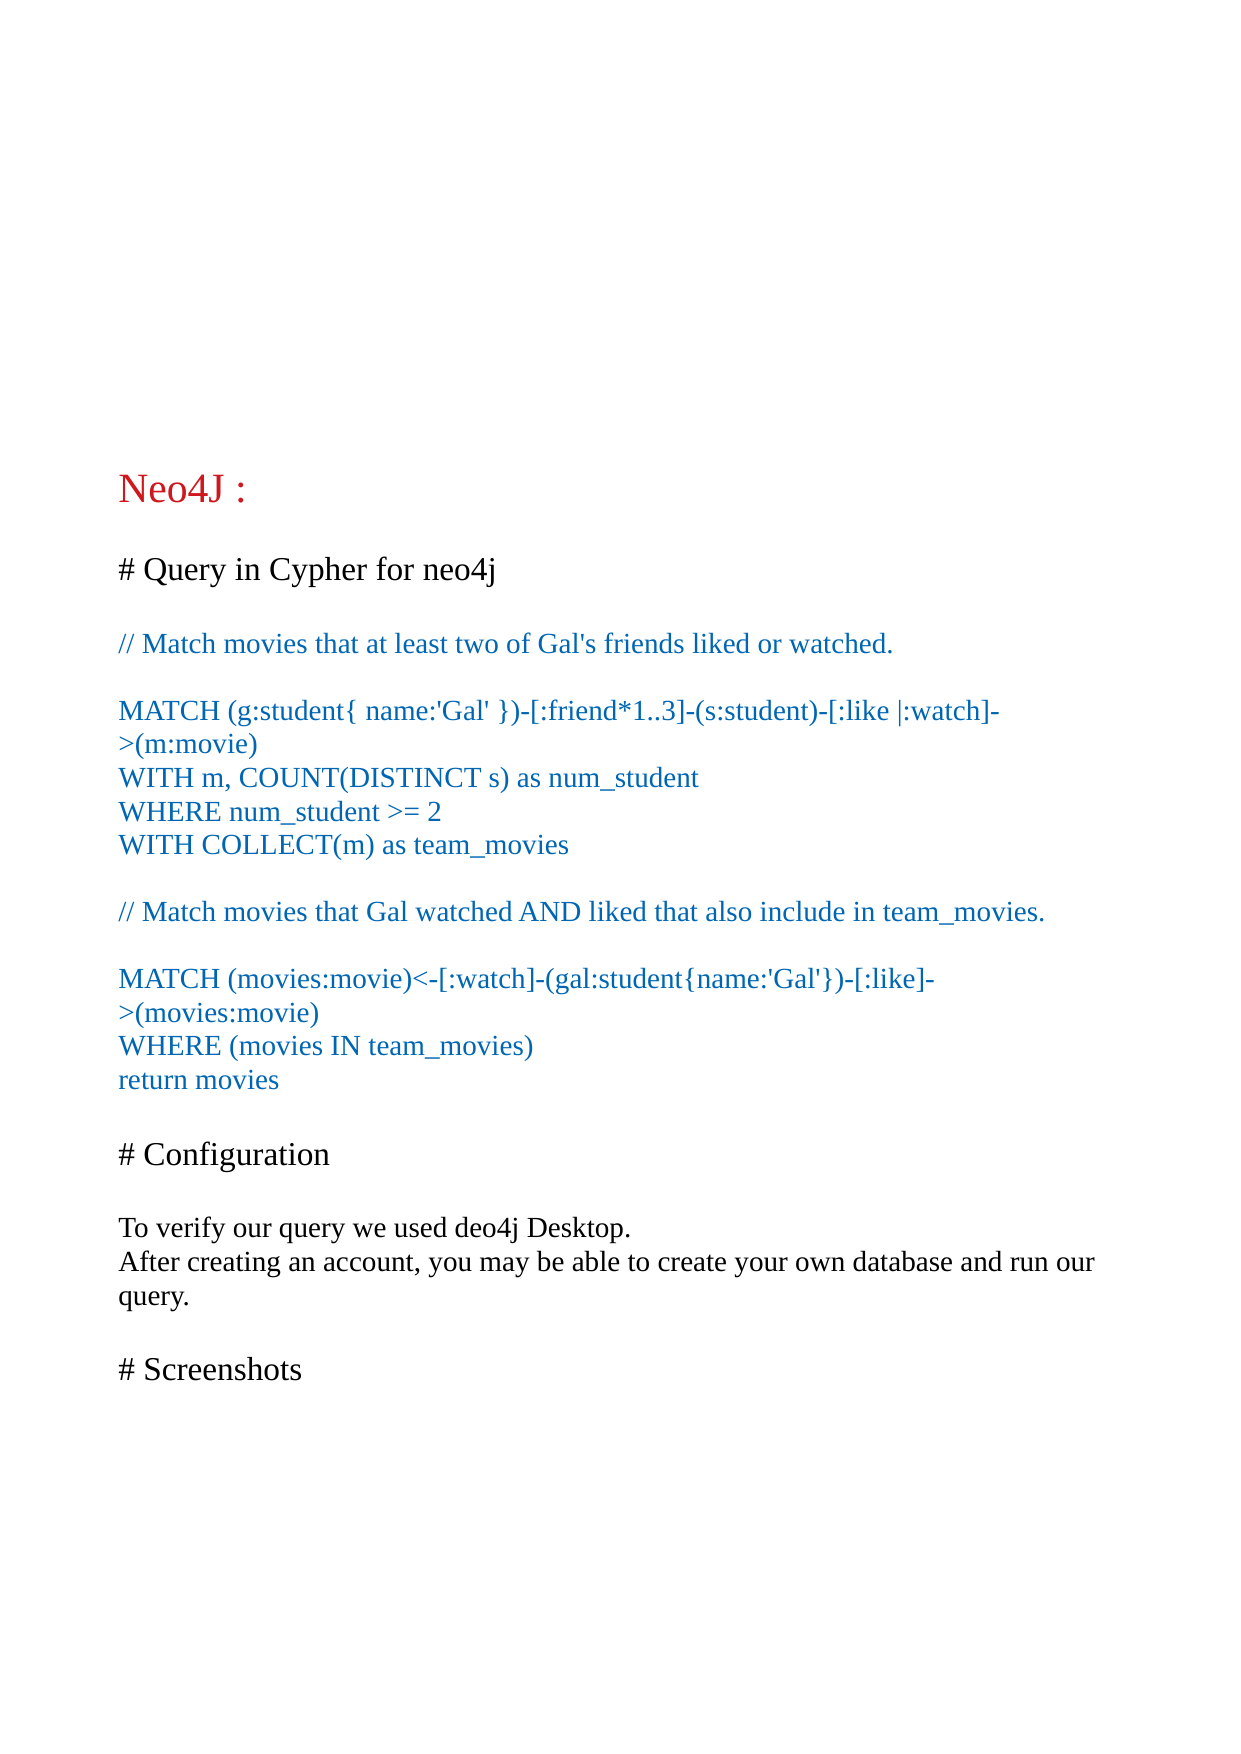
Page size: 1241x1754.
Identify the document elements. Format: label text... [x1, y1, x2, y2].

text WHERE (movies IN team_movies) [118, 1028, 1122, 1062]
text WITH m, COUNT(DISTINCT s) as num_student [118, 760, 1122, 794]
text // Match movies that Gal watched AND liked that also include in team_movies. [118, 894, 1122, 928]
text WITH COLLECT(m) as team_movies [118, 827, 1122, 861]
text # Configuration [118, 1134, 1122, 1172]
text To verify our query we used deo4j Desktop. [118, 1211, 1122, 1244]
text # Query in Cypher for neo4j [118, 549, 1122, 588]
text # Screenshots [118, 1349, 1122, 1388]
text MATCH (g:student{ name:'Gal' })-[:friend*1..3]-(s:student)-[:like |:watch]- >(m:movie) [118, 693, 1122, 760]
text WHERE num_student >= 2 [118, 794, 1122, 827]
text return movies [118, 1062, 1122, 1096]
text Neo4J : [118, 463, 1122, 511]
text After creating an account, you may be able to create your own database and run our query. [118, 1244, 1122, 1311]
text MATCH (movies:movie)<-[:watch]-(gal:student{name:'Gal'})-[:like]- >(movies:movie) [118, 961, 1122, 1028]
text // Match movies that at least two of Gal's friends liked or watched. [118, 626, 1122, 659]
